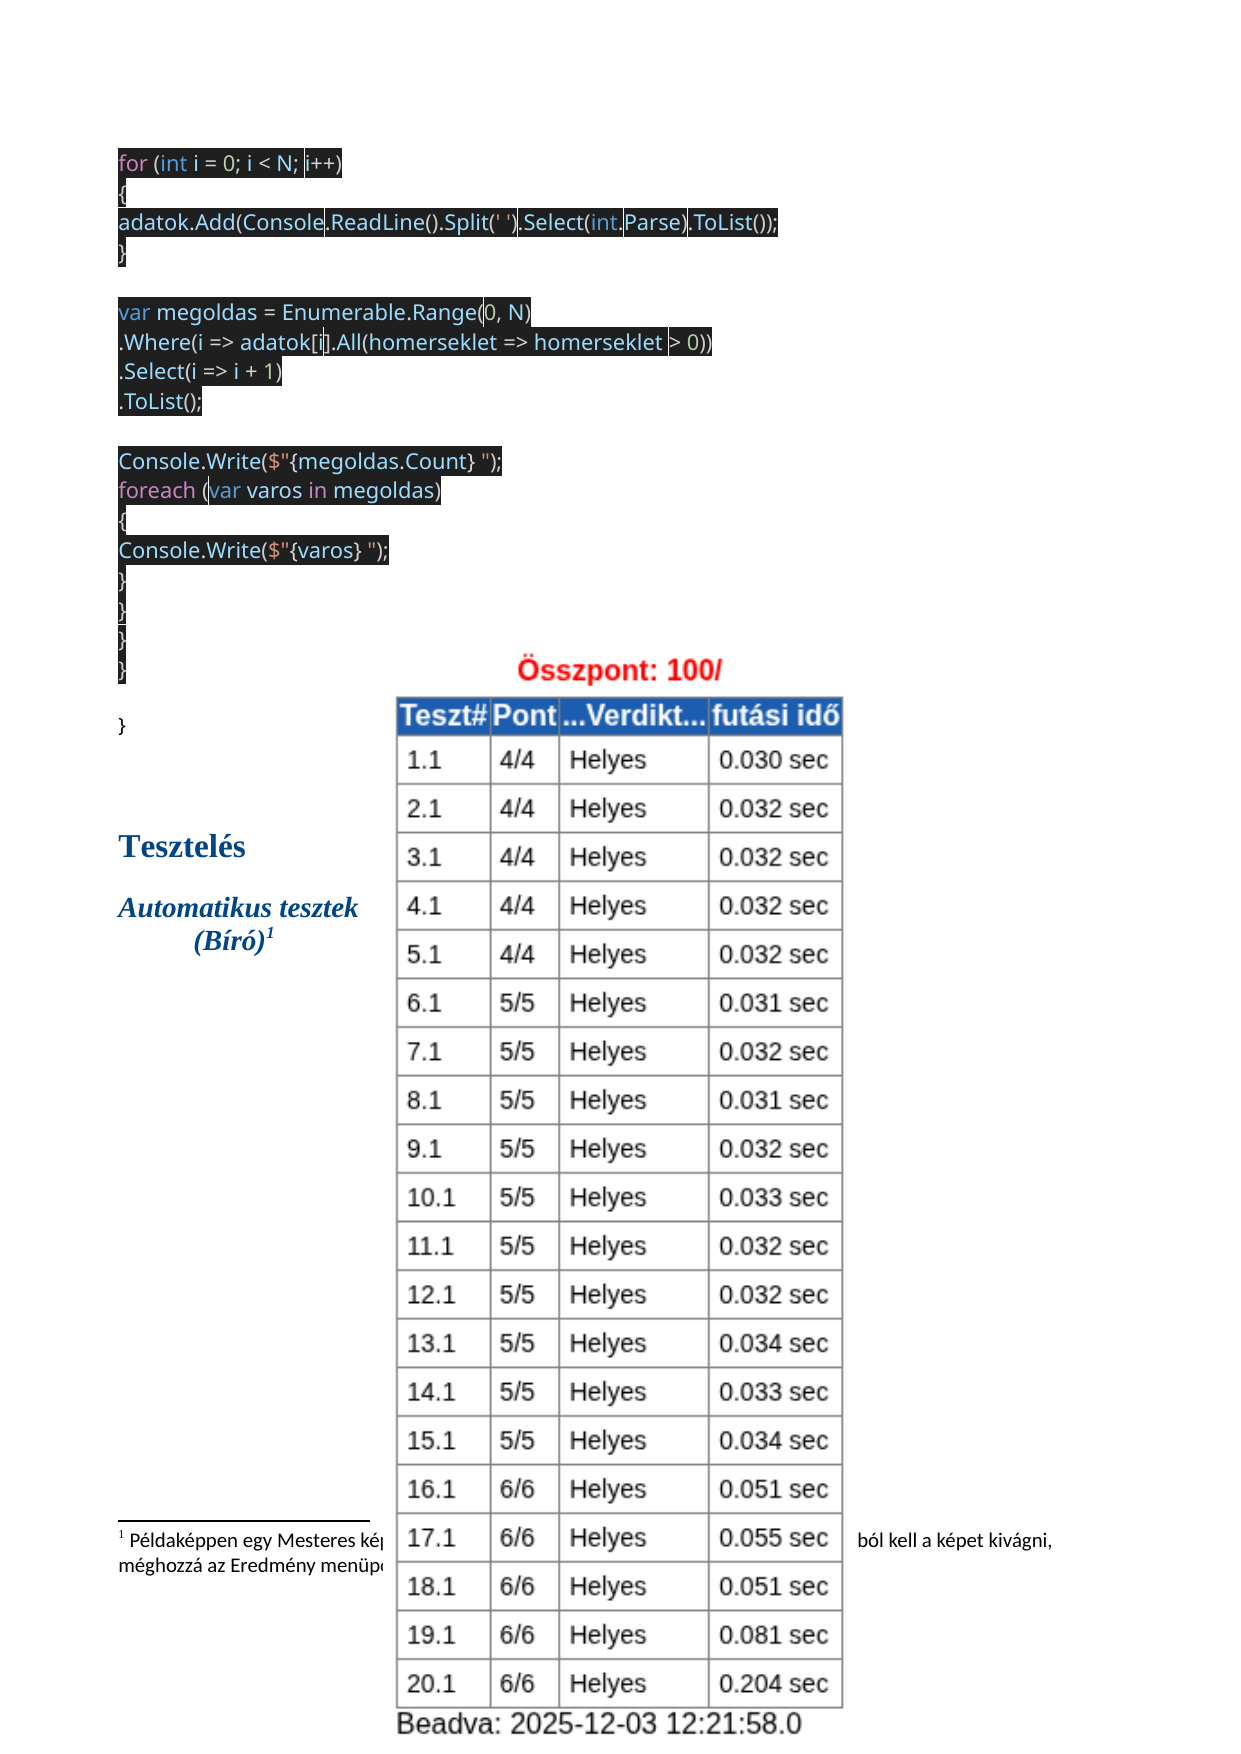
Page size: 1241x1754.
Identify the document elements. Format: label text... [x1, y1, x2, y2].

text .ToList(); [118, 386, 1122, 416]
text Console.Write($"{varos} "); [118, 535, 1122, 565]
text } [118, 624, 1122, 654]
subtitle Tesztelés [118, 826, 382, 865]
text .Select(i => i + 1) [118, 356, 1122, 386]
subtitle Automatikus tesztek (Bíró) [118, 890, 382, 957]
list Példaképpen egy Mesteres képernyőkép van itt megadva. A végső beadandóban a Bíróból kell a képet kivágni, méghozzá az Eredmény menüpontból kiválasztva a megfelelő „Próbát”. [118, 1527, 382, 1578]
text } [118, 565, 1122, 595]
list Példaképpen egy Mesteres képernyőkép van itt megadva. A végső beadandóban a Bíróból kell a képet kivágni, méghozzá az Eredmény menüpontból kiválasztva a megfelelő „Próbát”. [858, 1527, 1122, 1578]
text adatok.Add(Console.ReadLine().Split(' ').Select(int.Parse).ToList()); [118, 207, 1122, 237]
subtitle [858, 890, 1122, 957]
text { [118, 505, 1122, 535]
text } [118, 711, 382, 738]
subtitle [858, 826, 1122, 865]
text .Where(i => adatok[i].All(homerseklet => homerseklet > 0)) [118, 327, 1122, 356]
text foreach (var varos in megoldas) [118, 476, 1122, 505]
text } [118, 595, 1122, 624]
picture [382, 652, 858, 1754]
text } [118, 654, 382, 684]
text Console.Write($"{megoldas.Count} "); [118, 446, 1122, 476]
text var megoldas = Enumerable.Range(0, N) [118, 297, 1122, 327]
text [858, 711, 1122, 738]
text for (int i = 0; i < N; i++) [118, 148, 1122, 178]
text { [118, 178, 1122, 207]
text } [118, 237, 1122, 267]
text [858, 654, 1122, 684]
